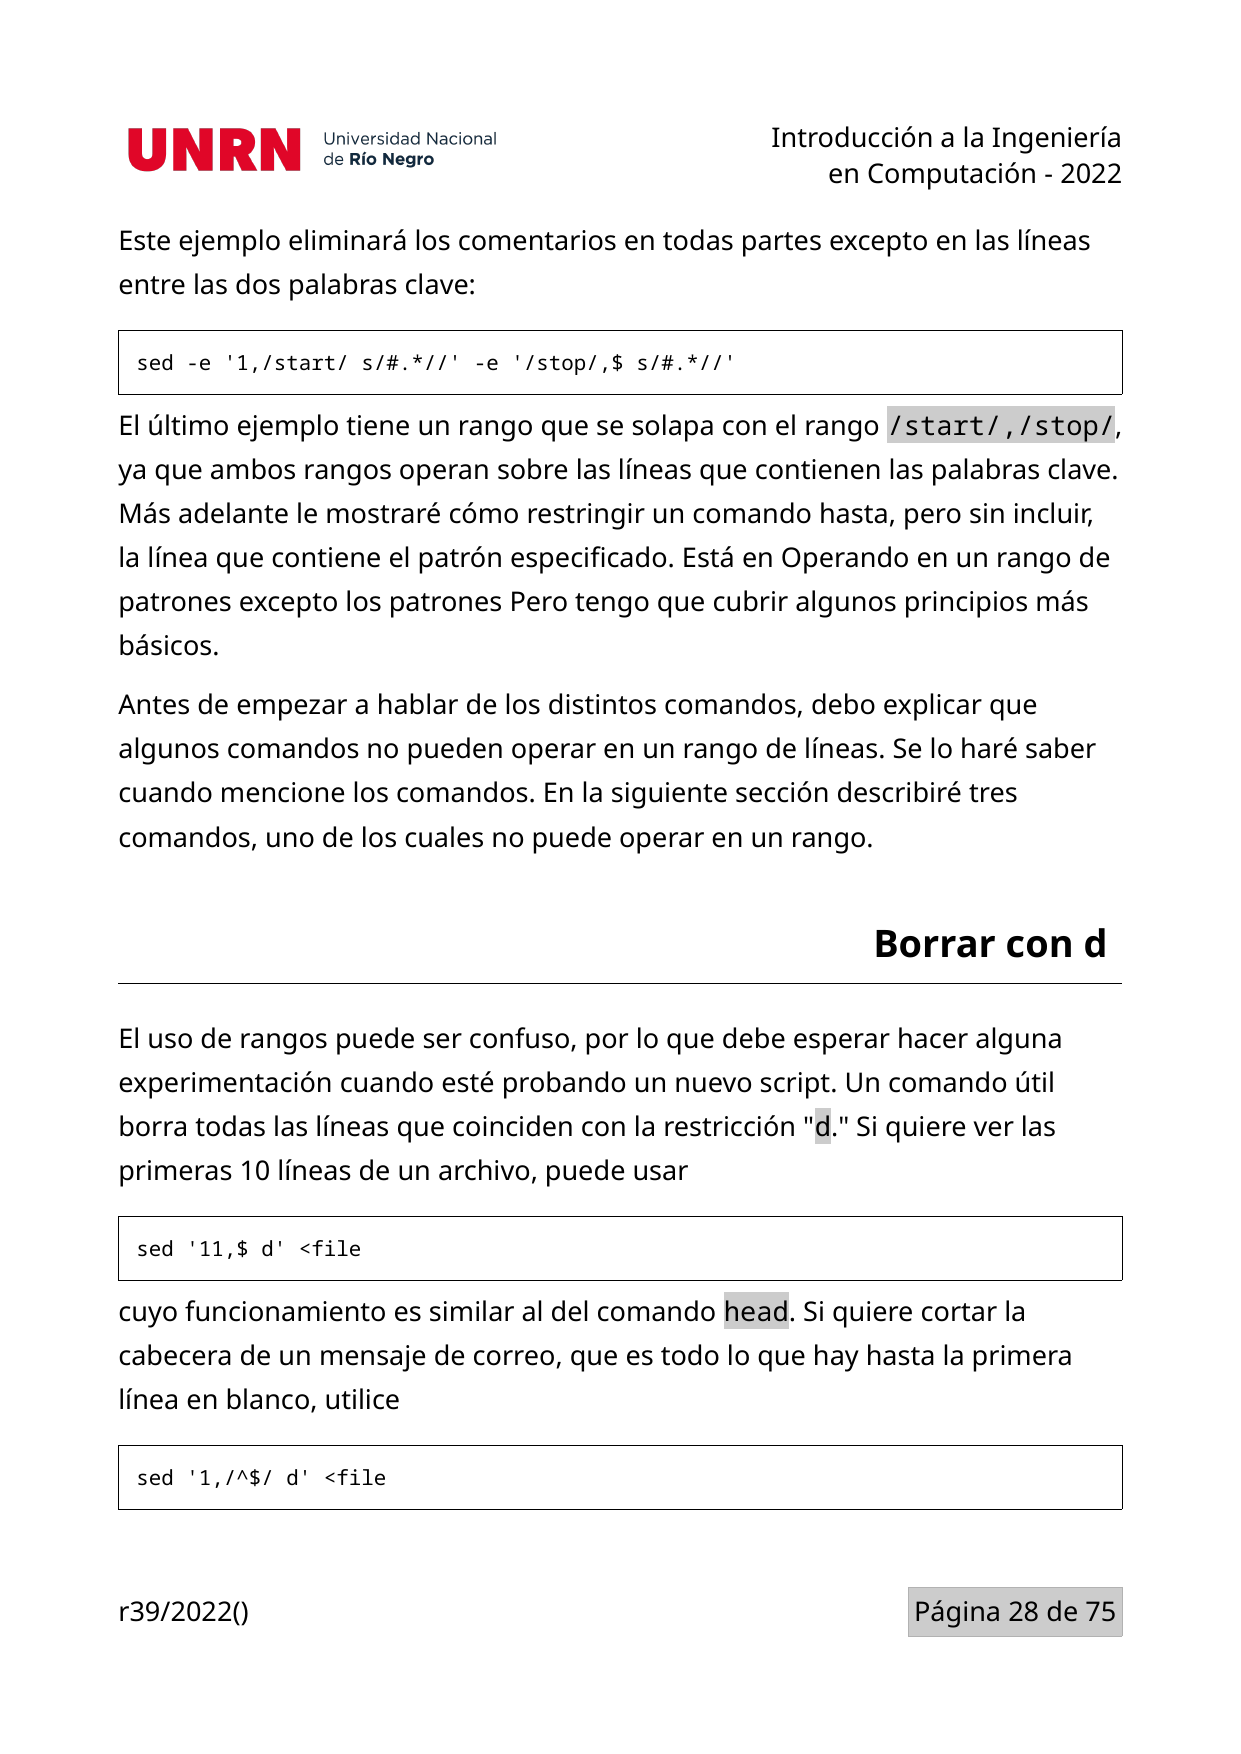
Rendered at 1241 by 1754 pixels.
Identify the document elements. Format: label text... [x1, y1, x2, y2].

text sed '11,$ d' <file [119, 1217, 1122, 1280]
text cuyo funcionamiento es similar al del comando head. Si quiere cortar la cabecera de un mensaje de correo, que es todo lo que hay hasta la primera línea en blanco, utilice [118, 1292, 1122, 1417]
picture [118, 118, 505, 180]
text sed '1,/^$/ d' <file [119, 1446, 1122, 1509]
text sed -e '1,/start/ s/#.*//' -e '/stop/,$ s/#.*//' [119, 331, 1122, 394]
text Este ejemplo eliminará los comentarios en todas partes excepto en las líneas entre las dos palabras clave: [118, 221, 1122, 302]
text El último ejemplo tiene un rango que se solapa con el rango /start/,/stop/, ya que ambos rangos operan sobre las líneas que contienen las palabras clave. Más adelante le mostraré cómo restringir un comando hasta, pero sin incluir, la línea que contiene el patrón especificado. Está en Operando en un rango de patrones excepto los patrones Pero tengo que cubrir algunos principios más básicos. [118, 406, 1122, 664]
text Antes de empezar a hablar de los distintos comandos, debo explicar que algunos comandos no pueden operar en un rango de líneas. Se lo haré saber cuando mencione los comandos. En la siguiente sección describiré tres comandos, uno de los cuales no puede operar en un rango. [118, 686, 1122, 855]
text El uso de rangos puede ser confuso, por lo que debe esperar hacer alguna experimentación cuando esté probando un nuevo script. Un comando útil borra todas las líneas que coinciden con la restricción "d." Si quiere ver las primeras 10 líneas de un archivo, puede usar [118, 1019, 1122, 1188]
subtitle Borrar con d [118, 902, 1122, 983]
